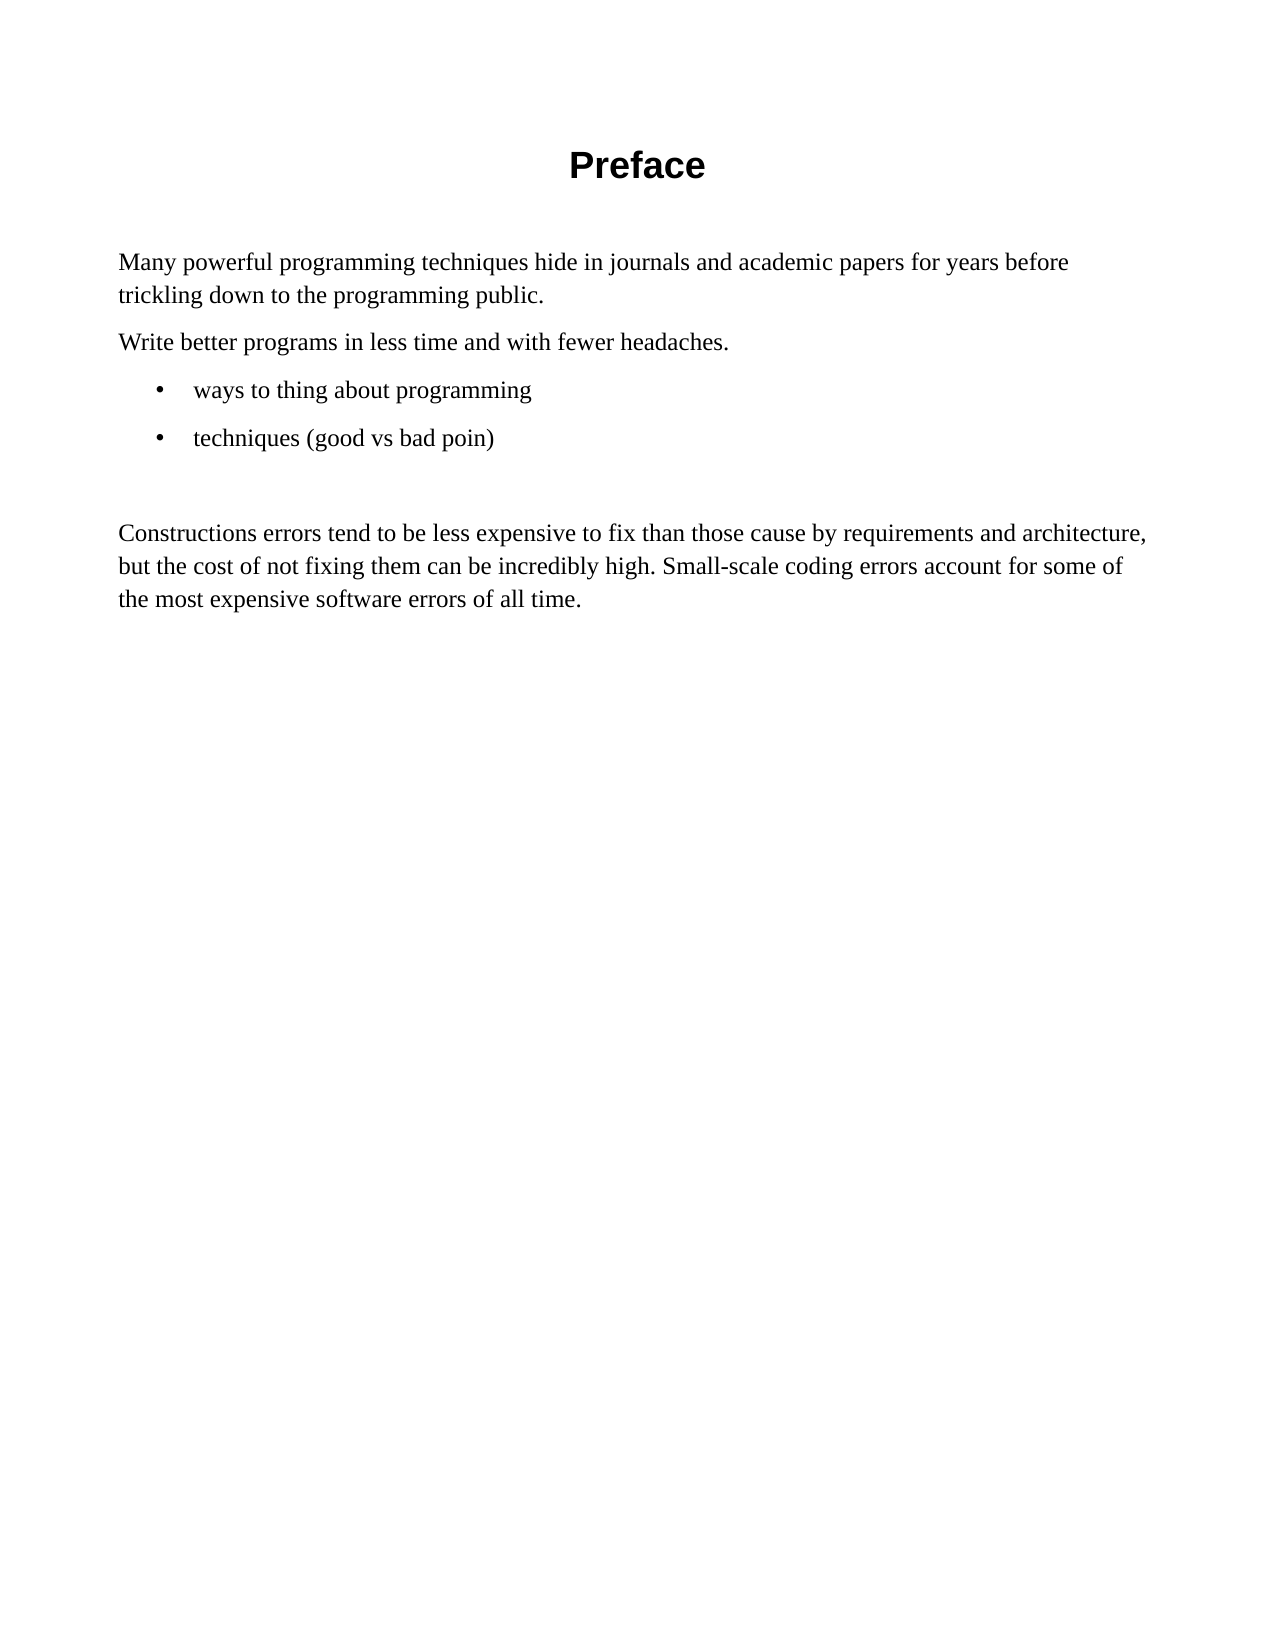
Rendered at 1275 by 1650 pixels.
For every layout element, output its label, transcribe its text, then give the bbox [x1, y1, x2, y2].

subtitle Preface [118, 143, 1157, 187]
list ways to thing about programming [156, 375, 1157, 404]
text Write better programs in less time and with fewer headaches. [118, 327, 1157, 356]
list techniques (good vs bad poin) [156, 423, 1157, 451]
text Many powerful programming techniques hide in journals and academic papers for years before trickling down to the programming public. [118, 247, 1157, 309]
text Constructions errors tend to be less expensive to fix than those cause by requirements and architecture, but the cost of not fixing them can be incredibly high. Small-scale coding errors account for some of the most expensive software errors of all time. [118, 518, 1157, 613]
